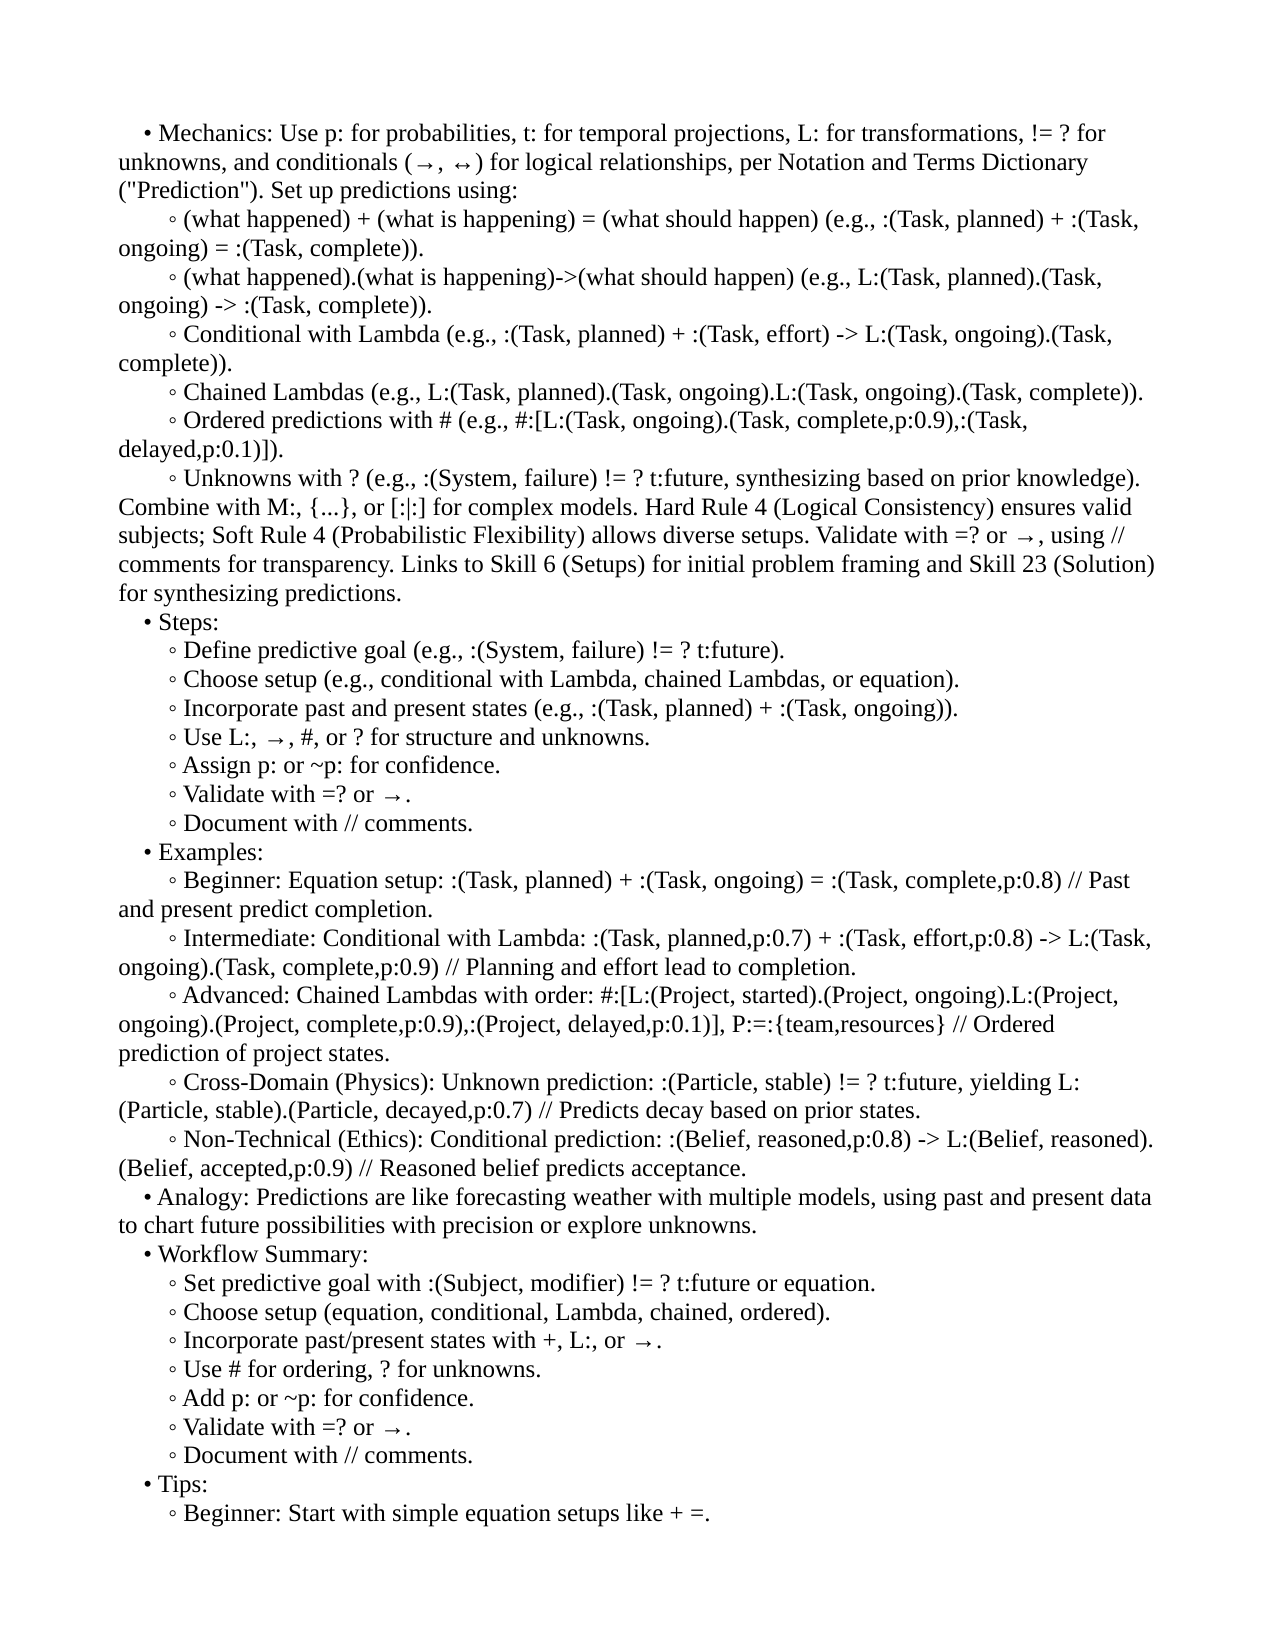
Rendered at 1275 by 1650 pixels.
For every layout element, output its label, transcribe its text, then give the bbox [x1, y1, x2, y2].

text ◦ Assign p: or ~p: for confidence. [118, 751, 1157, 779]
text • Workflow Summary: [118, 1239, 1157, 1268]
text ◦ Beginner: Equation setup: :(Task, planned) + :(Task, ongoing) = :(Task, complete,p:0.8) // Past and present predict completion. [118, 866, 1157, 923]
text ◦ Use # for ordering, ? for unknowns. [118, 1354, 1157, 1383]
text • Mechanics: Use p: for probabilities, t: for temporal projections, L: for transformations, != ? for unknowns, and conditionals (→, ↔) for logical relationships, per Notation and Terms Dictionary ("Prediction"). Set up predictions using: [118, 118, 1157, 204]
text ◦ Advanced: Chained Lambdas with order: #:[L:(Project, started).(Project, ongoing).L:(Project, ongoing).(Project, complete,p:0.9),:(Project, delayed,p:0.1)], P:=:{team,resources} // Ordered prediction of project states. [118, 981, 1157, 1067]
text ◦ Incorporate past and present states (e.g., :(Task, planned) + :(Task, ongoing)). [118, 693, 1157, 722]
text ◦ Add p: or ~p: for confidence. [118, 1383, 1157, 1412]
text ◦ (what happened).(what is happening)->(what should happen) (e.g., L:(Task, planned).(Task, ongoing) -> :(Task, complete)). [118, 262, 1157, 319]
text ◦ Ordered predictions with # (e.g., #:[L:(Task, ongoing).(Task, complete,p:0.9),:(Task, delayed,p:0.1)]). [118, 406, 1157, 463]
text ◦ Chained Lambdas (e.g., L:(Task, planned).(Task, ongoing).L:(Task, ongoing).(Task, complete)). [118, 377, 1157, 406]
text • Examples: [118, 837, 1157, 866]
text ◦ Choose setup (e.g., conditional with Lambda, chained Lambdas, or equation). [118, 664, 1157, 693]
text ◦ Define predictive goal (e.g., :(System, failure) != ? t:future). [118, 636, 1157, 664]
text ◦ Non-Technical (Ethics): Conditional prediction: :(Belief, reasoned,p:0.8) -> L:(Belief, reasoned).(Belief, accepted,p:0.9) // Reasoned belief predicts acceptance. [118, 1124, 1157, 1182]
text ◦ Conditional with Lambda (e.g., :(Task, planned) + :(Task, effort) -> L:(Task, ongoing).(Task, complete)). [118, 319, 1157, 377]
text ◦ Set predictive goal with :(Subject, modifier) != ? t:future or equation. [118, 1268, 1157, 1297]
text ◦ Choose setup (equation, conditional, Lambda, chained, ordered). [118, 1297, 1157, 1326]
text ◦ Validate with =? or →. [118, 779, 1157, 808]
text ◦ Cross-Domain (Physics): Unknown prediction: :(Particle, stable) != ? t:future, yielding L:(Particle, stable).(Particle, decayed,p:0.7) // Predicts decay based on prior states. [118, 1067, 1157, 1124]
text ◦ Intermediate: Conditional with Lambda: :(Task, planned,p:0.7) + :(Task, effort,p:0.8) -> L:(Task, ongoing).(Task, complete,p:0.9) // Planning and effort lead to completion. [118, 923, 1157, 981]
text ◦ Document with // comments. [118, 1441, 1157, 1469]
text Combine with M:, {...}, or [:|:] for complex models. Hard Rule 4 (Logical Consistency) ensures valid subjects; Soft Rule 4 (Probabilistic Flexibility) allows diverse setups. Validate with =? or →, using // comments for transparency. Links to Skill 6 (Setups) for initial problem framing and Skill 23 (Solution) for synthesizing predictions. [118, 492, 1157, 607]
text ◦ Beginner: Start with simple equation setups like + =. [118, 1498, 1157, 1527]
text • Tips: [118, 1469, 1157, 1498]
text ◦ Validate with =? or →. [118, 1412, 1157, 1441]
text ◦ Document with // comments. [118, 808, 1157, 837]
text ◦ (what happened) + (what is happening) = (what should happen) (e.g., :(Task, planned) + :(Task, ongoing) = :(Task, complete)). [118, 204, 1157, 262]
text • Steps: [118, 607, 1157, 636]
text • Analogy: Predictions are like forecasting weather with multiple models, using past and present data to chart future possibilities with precision or explore unknowns. [118, 1182, 1157, 1239]
text ◦ Unknowns with ? (e.g., :(System, failure) != ? t:future, synthesizing based on prior knowledge). [118, 463, 1157, 492]
text ◦ Incorporate past/present states with +, L:, or →. [118, 1326, 1157, 1354]
text ◦ Use L:, →, #, or ? for structure and unknowns. [118, 722, 1157, 751]
